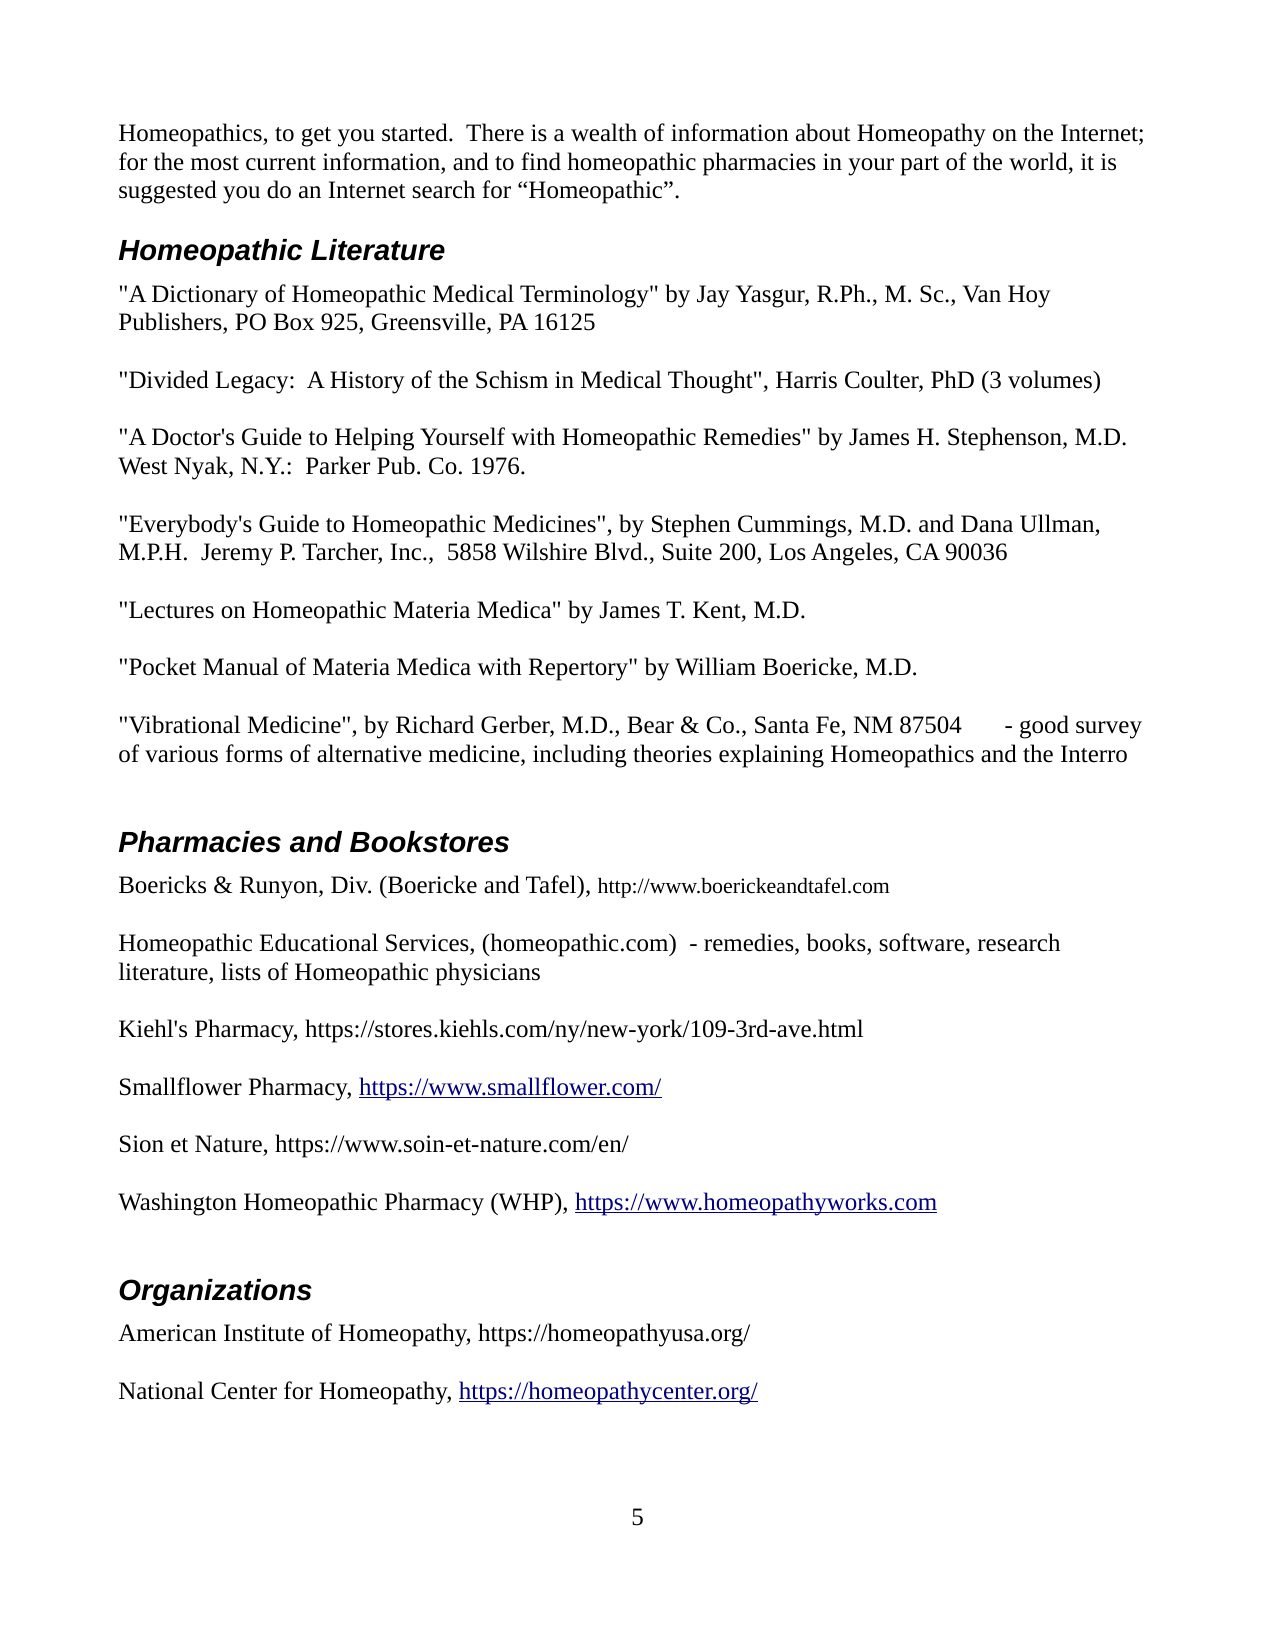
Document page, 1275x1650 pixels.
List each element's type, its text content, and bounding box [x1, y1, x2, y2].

text Smallflower Pharmacy, https://www.smallflower.com/ [118, 1072, 1157, 1100]
subtitle Homeopathic Literature [118, 233, 1157, 267]
text "Lectures on Homeopathic Materia Medica" by James T. Kent, M.D. [118, 595, 1157, 624]
text National Center for Homeopathy, https://homeopathycenter.org/ [118, 1376, 1157, 1405]
text Homeopathic Educational Services, (homeopathic.com) - remedies, books, software, research literature, lists of Homeopathic physicians [118, 928, 1157, 985]
text "A Doctor's Guide to Helping Yourself with Homeopathic Remedies" by James H. Stephenson, M.D. West Nyak, N.Y.: Parker Pub. Co. 1976. [118, 422, 1157, 480]
text "Pocket Manual of Materia Medica with Repertory" by William Boericke, M.D. [118, 652, 1157, 681]
text Washington Homeopathic Pharmacy (WHP), https://www.homeopathyworks.com [118, 1187, 1157, 1215]
text "Vibrational Medicine", by Richard Gerber, M.D., Bear & Co., Santa Fe, NM 87504 - good survey of various forms of alternative medicine, including theories explaining Homeopathics and the Interro [118, 710, 1157, 767]
text Sion et Nature, https://www.soin-et-nature.com/en/ [118, 1129, 1157, 1158]
text American Institute of Homeopathy, https://homeopathyusa.org/ [118, 1318, 1157, 1347]
text "A Dictionary of Homeopathic Medical Terminology" by Jay Yasgur, R.Ph., M. Sc., Van Hoy Publishers, PO Box 925, Greensville, PA 16125 [118, 279, 1157, 336]
text "Divided Legacy: A History of the Schism in Medical Thought", Harris Coulter, PhD (3 volumes) [118, 365, 1157, 394]
text Homeopathics, to get you started. There is a wealth of information about Homeopathy on the Internet; for the most current information, and to find homeopathic pharmacies in your part of the world, it is suggested you do an Internet search for “Homeopathic”. [118, 118, 1157, 204]
subtitle Pharmacies and Bookstores [118, 825, 1157, 858]
text Boericks & Runyon, Div. (Boericke and Tafel), http://www.boerickeandtafel.com [118, 870, 1157, 899]
text "Everybody's Guide to Homeopathic Medicines", by Stephen Cummings, M.D. and Dana Ullman, M.P.H. Jeremy P. Tarcher, Inc., 5858 Wilshire Blvd., Suite 200, Los Angeles, CA 90036 [118, 509, 1157, 566]
text Kiehl's Pharmacy, https://stores.kiehls.com/ny/new-york/109-3rd-ave.html [118, 1014, 1157, 1043]
subtitle Organizations [118, 1273, 1157, 1306]
